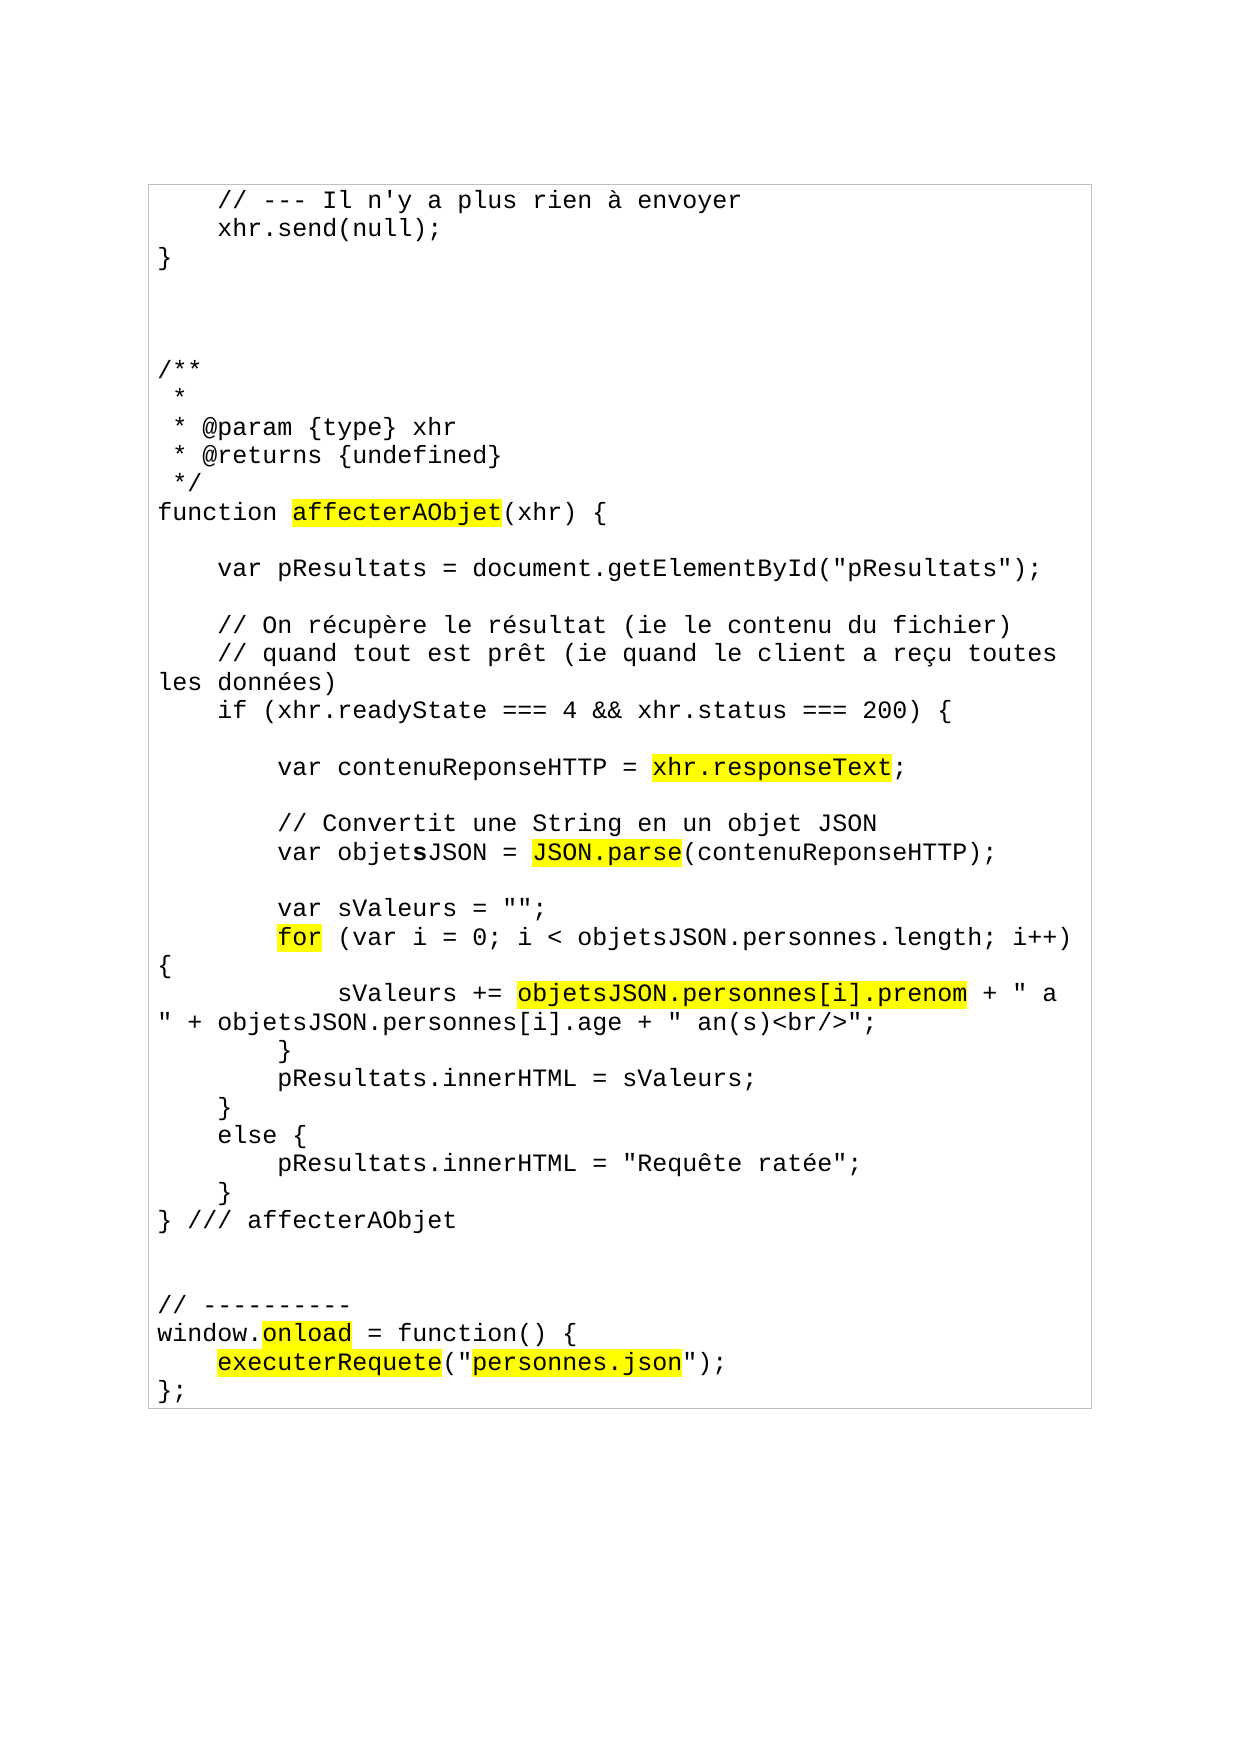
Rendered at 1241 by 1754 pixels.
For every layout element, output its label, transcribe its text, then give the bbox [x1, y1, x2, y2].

text } [149, 241, 1091, 272]
text * @param {type} xhr [149, 411, 1091, 439]
text // quand tout est prêt (ie quand le client a reçu toutes les données) [149, 638, 1091, 694]
text for (var i = 0; i < objetsJSON.personnes.length; i++) { [149, 921, 1091, 978]
text */ [149, 468, 1091, 496]
text pResultats.innerHTML = sValeurs; [149, 1063, 1091, 1091]
text var pResultats = document.getElementById("pResultats"); [149, 553, 1091, 584]
text // On récupère le résultat (ie le contenu du fichier) [149, 609, 1091, 638]
text executerRequete("personnes.json"); [149, 1346, 1091, 1374]
text } [149, 1091, 1091, 1119]
text var contenuReponseHTTP = xhr.responseText; [149, 751, 1091, 782]
text * @returns {undefined} [149, 439, 1091, 468]
text else { [149, 1119, 1091, 1148]
text pResultats.innerHTML = "Requête ratée"; [149, 1148, 1091, 1176]
text * [149, 383, 1091, 411]
text xhr.send(null); [149, 213, 1091, 241]
text // ---------- [149, 1289, 1091, 1318]
text window.onload = function() { [149, 1318, 1091, 1346]
text } /// affecterAObjet [149, 1204, 1091, 1236]
text function affecterAObjet(xhr) { [149, 496, 1091, 527]
text }; [149, 1374, 1091, 1408]
text if (xhr.readyState === 4 && xhr.status === 200) { [149, 694, 1091, 726]
text var sValeurs = ""; [149, 893, 1091, 921]
text sValeurs += objetsJSON.personnes[i].prenom + " a " + objetsJSON.personnes[i].age + " an(s)<br/>"; [149, 978, 1091, 1034]
text /** [149, 354, 1091, 383]
text // Convertit une String en un objet JSON [149, 808, 1091, 836]
text } [149, 1176, 1091, 1204]
text var objetsJSON = JSON.parse(contenuReponseHTTP); [149, 836, 1091, 867]
text } [149, 1034, 1091, 1063]
text // --- Il n'y a plus rien à envoyer [149, 185, 1091, 213]
